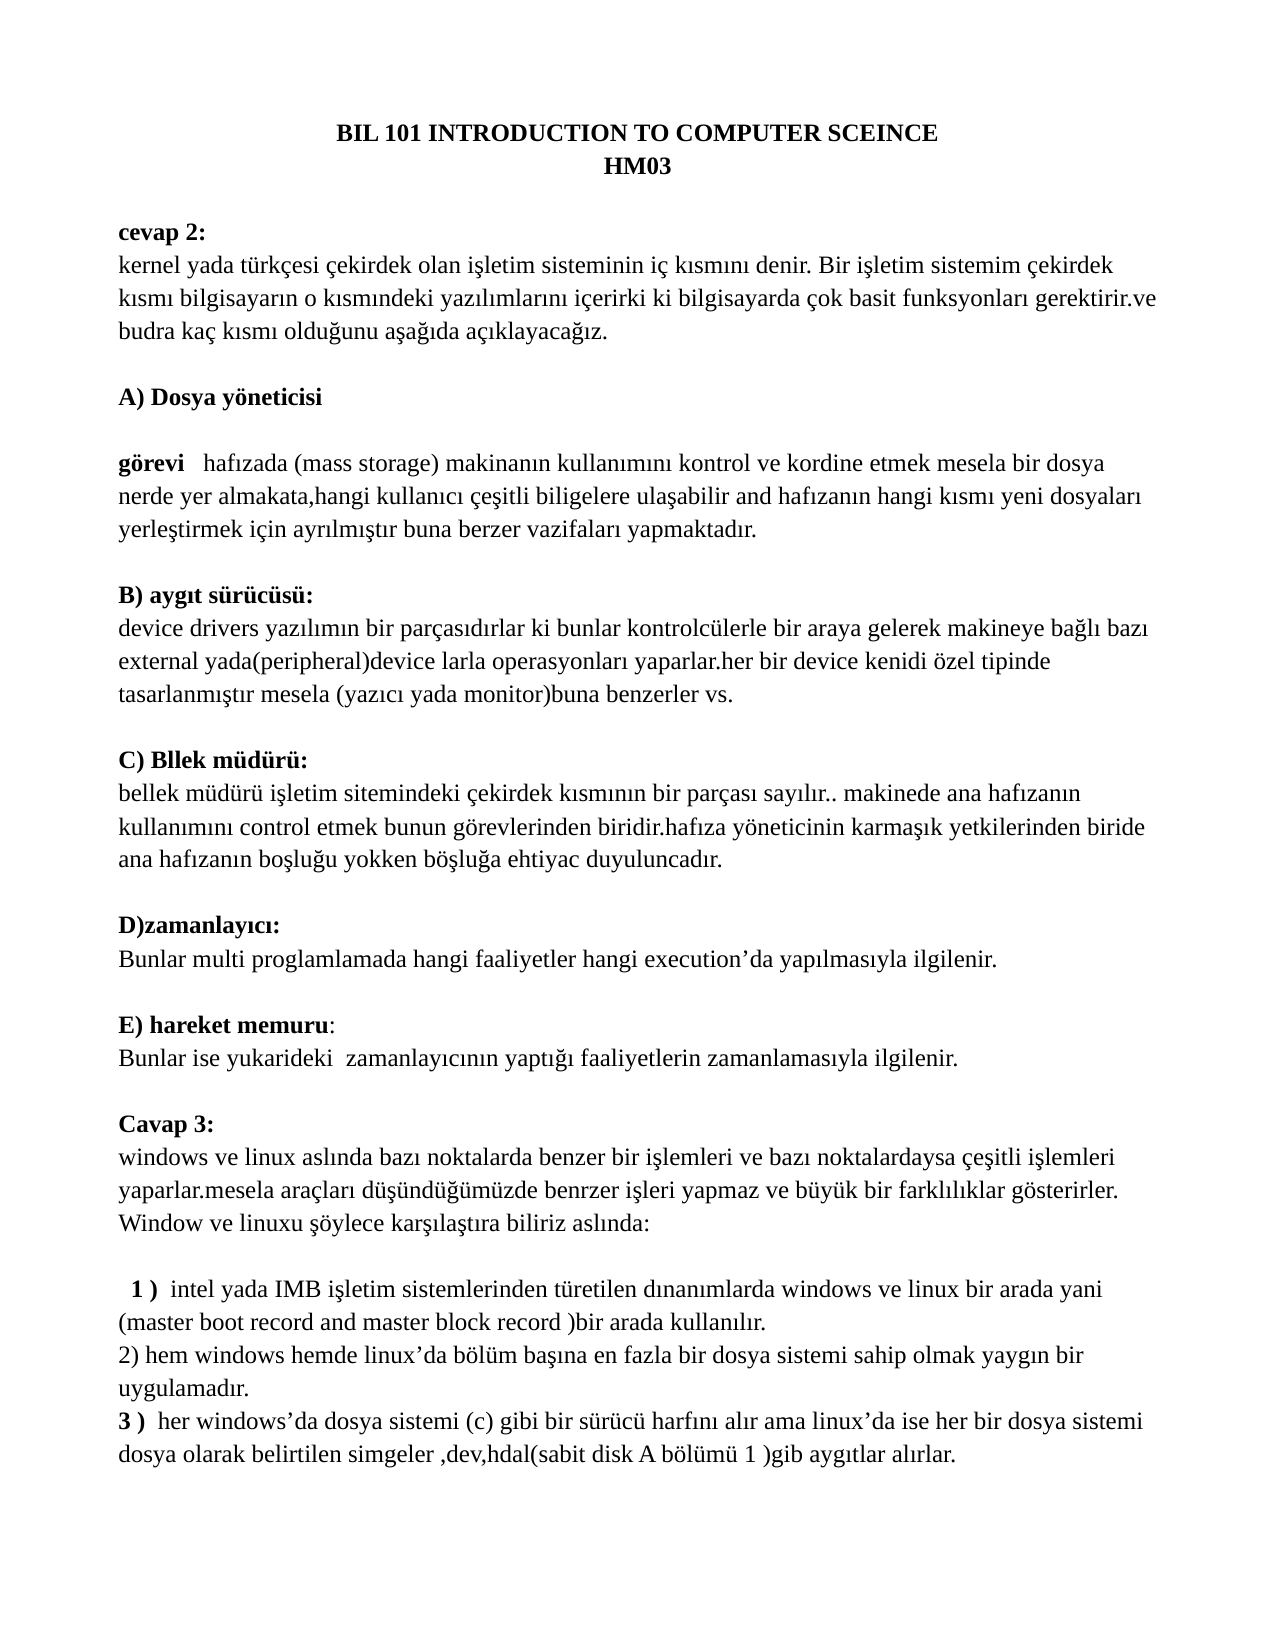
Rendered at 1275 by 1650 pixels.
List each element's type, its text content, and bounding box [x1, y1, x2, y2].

text bellek müdürü işletim sitemindeki çekirdek kısmının bir parçası sayılır.. makinede ana hafızanın kullanımını control etmek bunun görevlerinden biridir.hafıza yöneticinin karmaşık yetkilerinden biride ana hafızanın boşluğu yokken böşluğa ehtiyac duyuluncadır. [118, 778, 1157, 873]
text 3 ) her windows’da dosya sistemi (c) gibi bir sürücü harfını alır ama linux’da ise her bir dosya sistemi dosya olarak belirtilen simgeler ,dev,hdal(sabit disk A bölümü 1 )gib aygıtlar alırlar. [118, 1406, 1157, 1468]
text E) hareket memuru: [118, 1010, 1157, 1038]
text Cavap 3: [118, 1109, 1157, 1137]
text görevi hafızada (mass storage) makinanın kullanımını kontrol ve kordine etmek mesela bir dosya nerde yer almakata,hangi kullanıcı çeşitli biligelere ulaşabilir and hafızanın hangi kısmı yeni dosyaları yerleştirmek için ayrılmıştır buna berzer vazifaları yapmaktadır. [118, 448, 1157, 543]
text BIL 101 INTRODUCTION TO COMPUTER SCEINCE [118, 118, 1157, 147]
text Bunlar ise yukarideki zamanlayıcının yaptığı faaliyetlerin zamanlamasıyla ilgilenir. [118, 1043, 1157, 1071]
text 2) hem windows hemde linux’da bölüm başına en fazla bir dosya sistemi sahip olmak yaygın bir uygulamadır. [118, 1340, 1157, 1402]
text C) Bllek müdürü: [118, 746, 1157, 774]
text Bunlar multi proglamlamada hangi faaliyetler hangi execution’da yapılmasıyla ilgilenir. [118, 944, 1157, 972]
text D)zamanlayıcı: [118, 911, 1157, 939]
text cevap 2: [118, 217, 1157, 246]
text device drivers yazılımın bir parçasıdırlar ki bunlar kontrolcülerle bir araya gelerek makineye bağlı bazı external yada(peripheral)device larla operasyonları yaparlar.her bir device kenidi özel tipinde tasarlanmıştır mesela (yazıcı yada monitor)buna benzerler vs. [118, 613, 1157, 708]
text 1 ) intel yada IMB işletim sistemlerinden türetilen dınanımlarda windows ve linux bir arada yani (master boot record and master block record )bir arada kullanılır. [118, 1274, 1157, 1336]
text kernel yada türkçesi çekirdek olan işletim sisteminin iç kısmını denir. Bir işletim sistemim çekirdek kısmı bilgisayarın o kısmındeki yazılımlarını içerirki ki bilgisayarda çok basit funksyonları gerektirir.ve budra kaç kısmı olduğunu aşağıda açıklayacağız. [118, 250, 1157, 345]
text windows ve linux aslında bazı noktalarda benzer bir işlemleri ve bazı noktalardaysa çeşitli işlemleri yaparlar.mesela araçları düşündüğümüzde benrzer işleri yapmaz ve büyük bir farklılıklar gösterirler. Window ve linuxu şöylece karşılaştıra biliriz aslında: [118, 1142, 1157, 1237]
text HM03 [118, 151, 1157, 180]
text B) aygıt sürücüsü: [118, 580, 1157, 609]
text A) Dosya yöneticisi [118, 382, 1157, 411]
